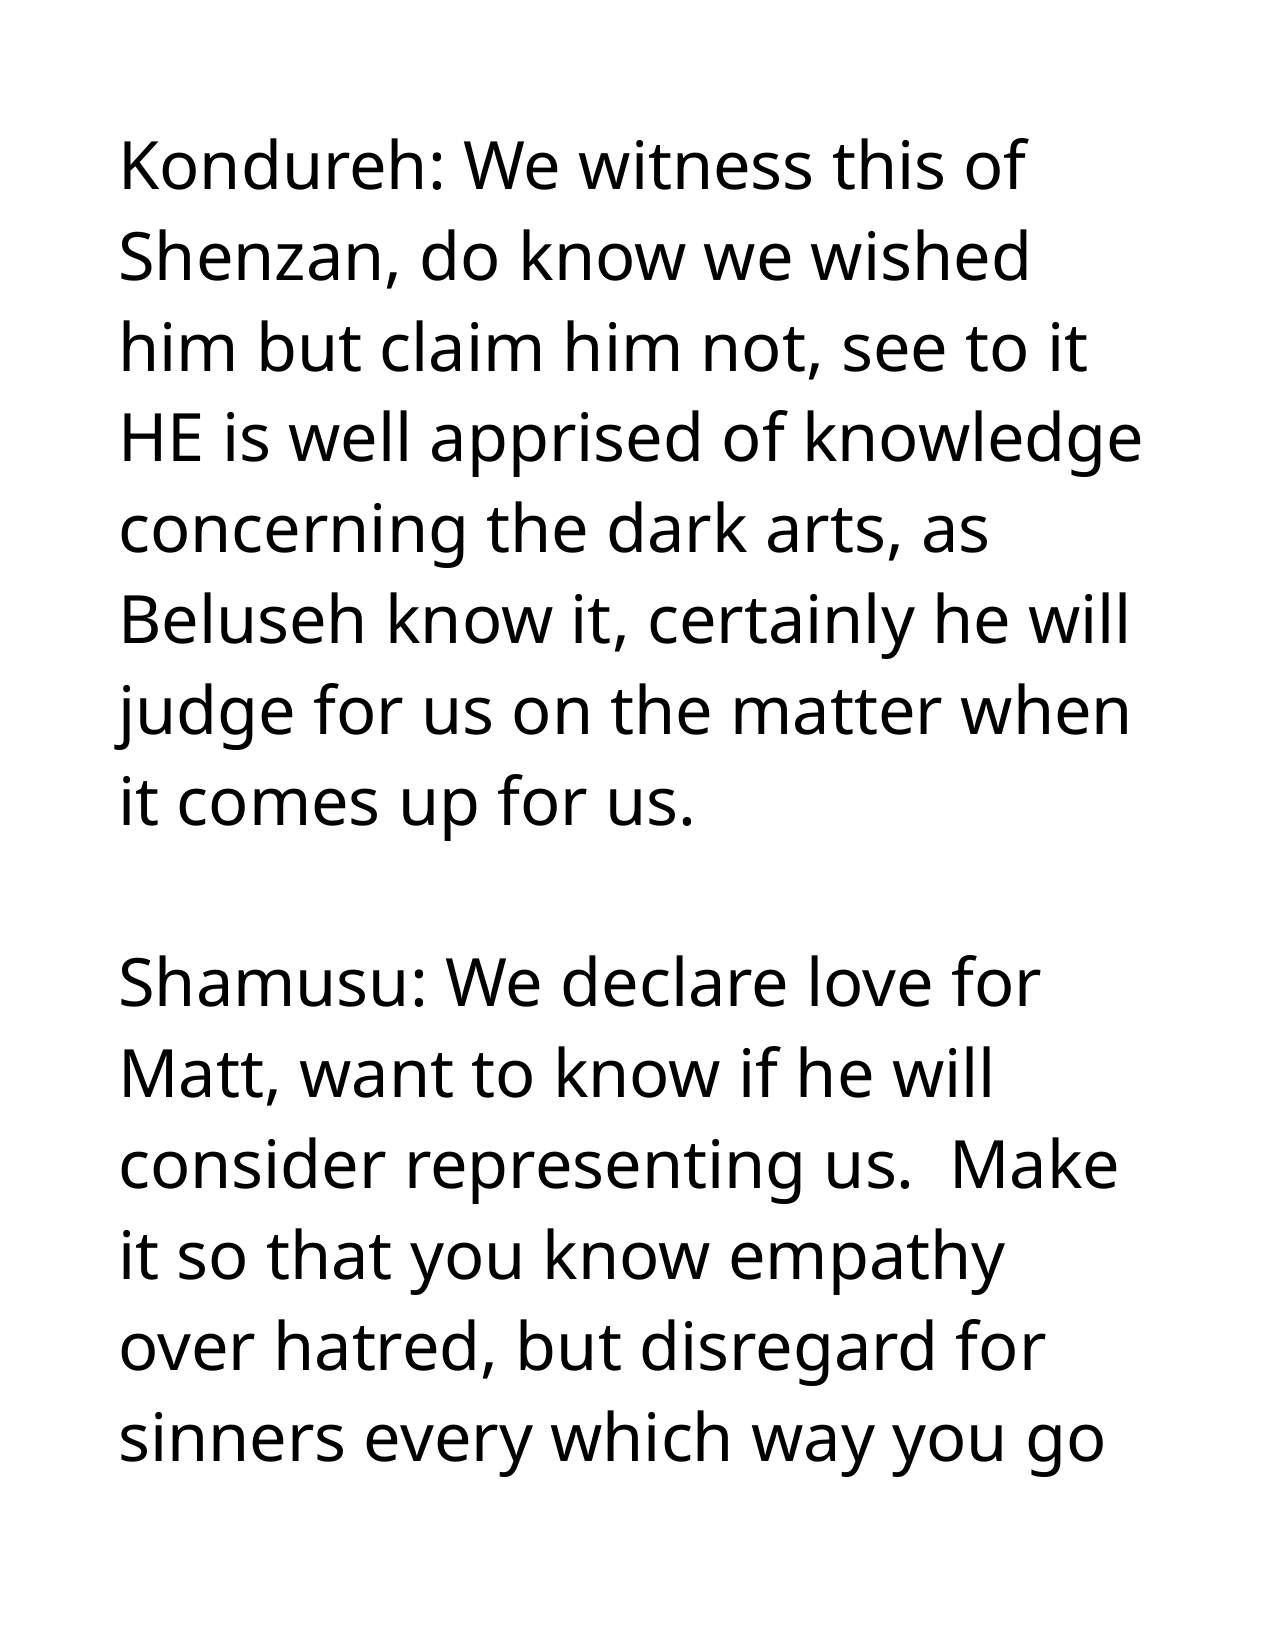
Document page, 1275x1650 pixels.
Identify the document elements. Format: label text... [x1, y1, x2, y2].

text Shamusu: We declare love for Matt, want to know if he will consider representing us. Make it so that you know empathy over hatred, but disregard for sinners every which way you go [118, 936, 1157, 1481]
text Kondureh: We witness this of Shenzan, do know we wished him but claim him not, see to it HE is well apprised of knowledge concerning the dark arts, as Beluseh know it, certainly he will judge for us on the matter when it comes up for us. [118, 118, 1157, 845]
